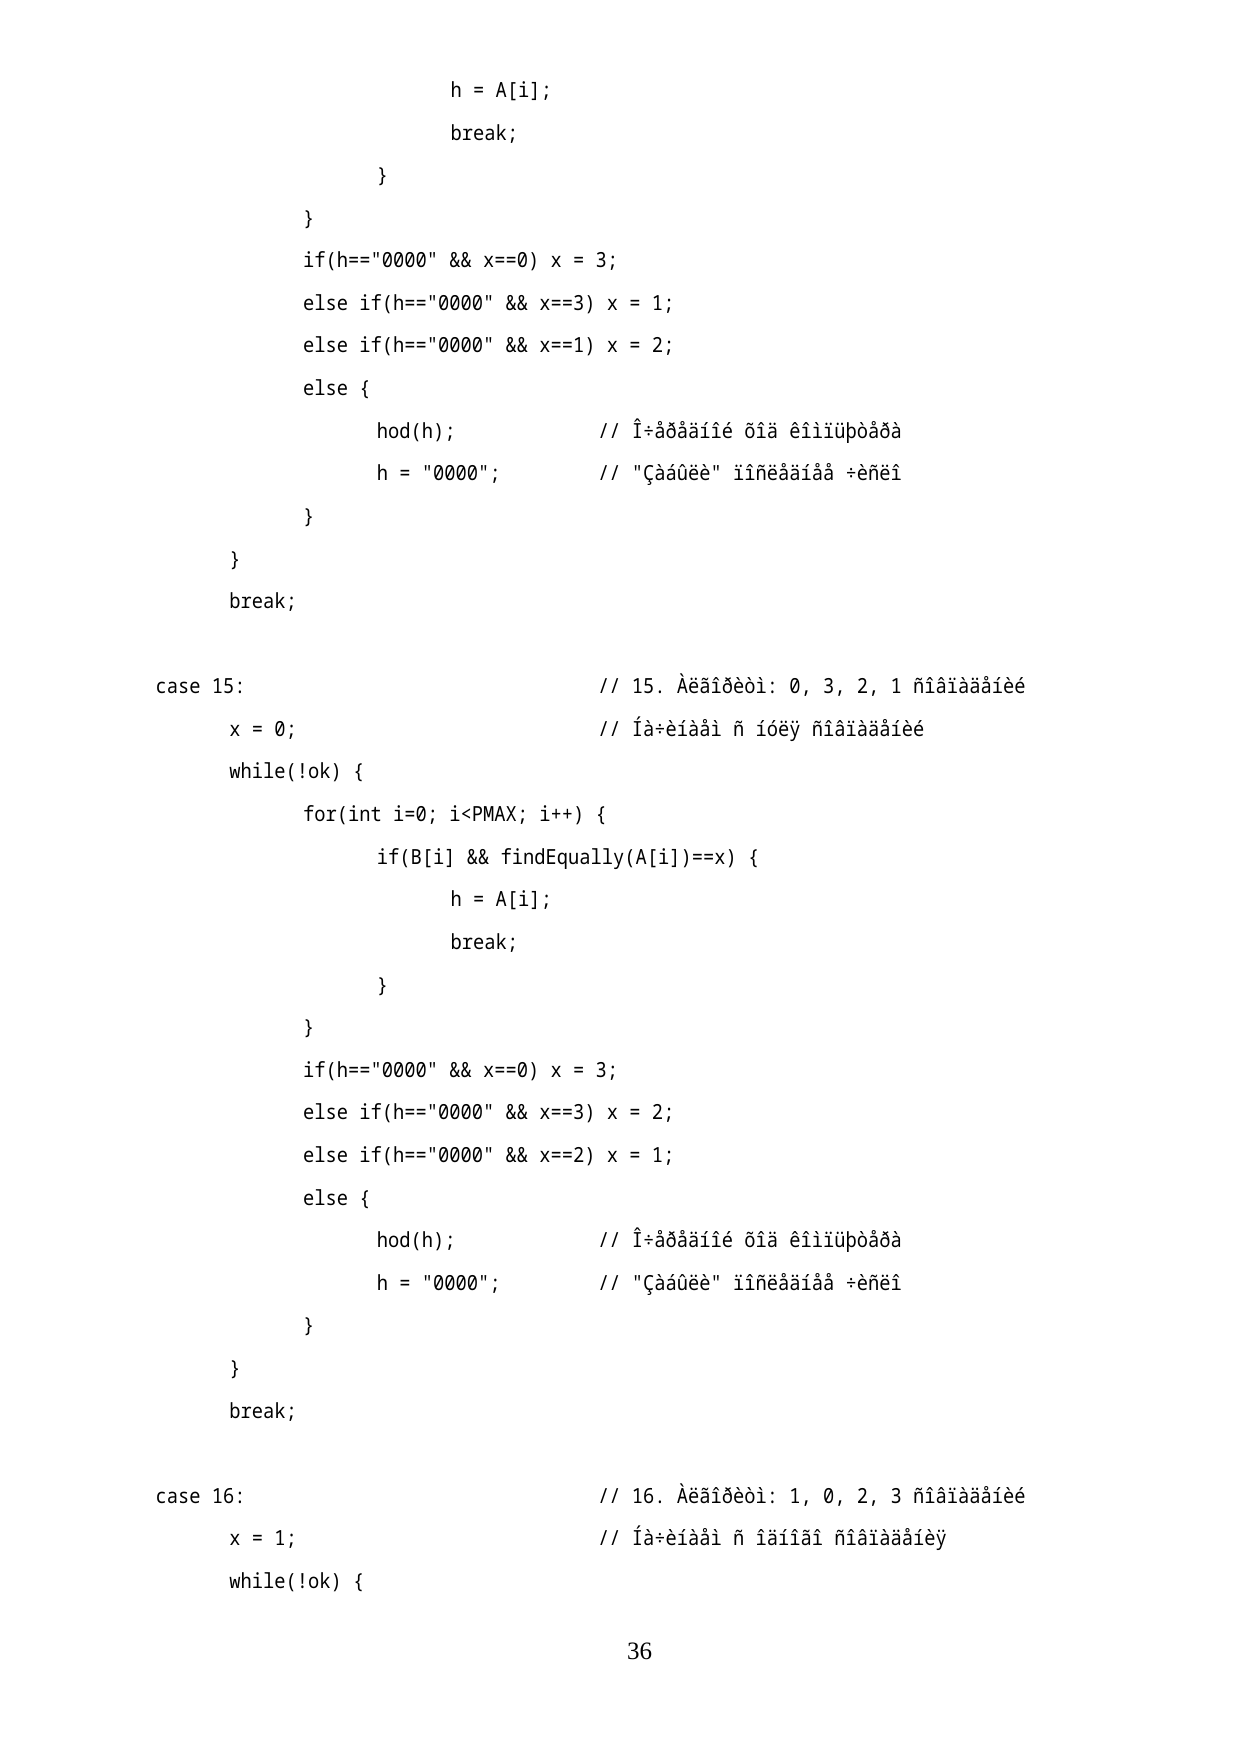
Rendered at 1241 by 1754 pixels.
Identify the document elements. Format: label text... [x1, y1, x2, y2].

text h = A[i]; [155, 884, 1181, 913]
text if(B[i] && findEqually(A[i])==x) { [155, 842, 1181, 870]
text break; [155, 586, 1181, 615]
text } [155, 160, 1181, 189]
text break; [155, 927, 1181, 956]
text hod(h); // Î÷åðåäíîé õîä êîìïüþòåðà [155, 416, 1181, 444]
text break; [155, 118, 1181, 146]
text case 16: // 16. Àëãîðèòì: 1, 0, 2, 3 ñîâïàäåíèé [155, 1481, 1181, 1509]
text x = 0; // Íà÷èíàåì ñ íóëÿ ñîâïàäåíèé [155, 714, 1181, 742]
text h = "0000"; // "Çàáûëè" ïîñëåäíåå ÷èñëî [155, 458, 1181, 487]
text h = "0000"; // "Çàáûëè" ïîñëåäíåå ÷èñëî [155, 1268, 1181, 1296]
text else { [155, 1183, 1181, 1211]
text while(!ok) { [155, 757, 1181, 785]
text else if(h=="0000" && x==3) x = 1; [155, 288, 1181, 316]
text while(!ok) { [155, 1566, 1181, 1594]
text hod(h); // Î÷åðåäíîé õîä êîìïüþòåðà [155, 1225, 1181, 1254]
text } [155, 544, 1181, 572]
text else { [155, 373, 1181, 402]
text } [155, 501, 1181, 529]
text } [155, 970, 1181, 998]
text } [155, 1012, 1181, 1041]
text } [155, 1353, 1181, 1382]
text } [155, 203, 1181, 231]
text else if(h=="0000" && x==1) x = 2; [155, 331, 1181, 359]
text x = 1; // Íà÷èíàåì ñ îäíîãî ñîâïàäåíèÿ [155, 1523, 1181, 1552]
text break; [155, 1396, 1181, 1424]
text h = A[i]; [155, 75, 1181, 103]
text else if(h=="0000" && x==3) x = 2; [155, 1097, 1181, 1126]
text else if(h=="0000" && x==2) x = 1; [155, 1140, 1181, 1168]
text case 15: // 15. Àëãîðèòì: 0, 3, 2, 1 ñîâïàäåíèé [155, 671, 1181, 700]
text for(int i=0; i<PMAX; i++) { [155, 799, 1181, 828]
text } [155, 1311, 1181, 1339]
text if(h=="0000" && x==0) x = 3; [155, 245, 1181, 274]
text if(h=="0000" && x==0) x = 3; [155, 1055, 1181, 1083]
